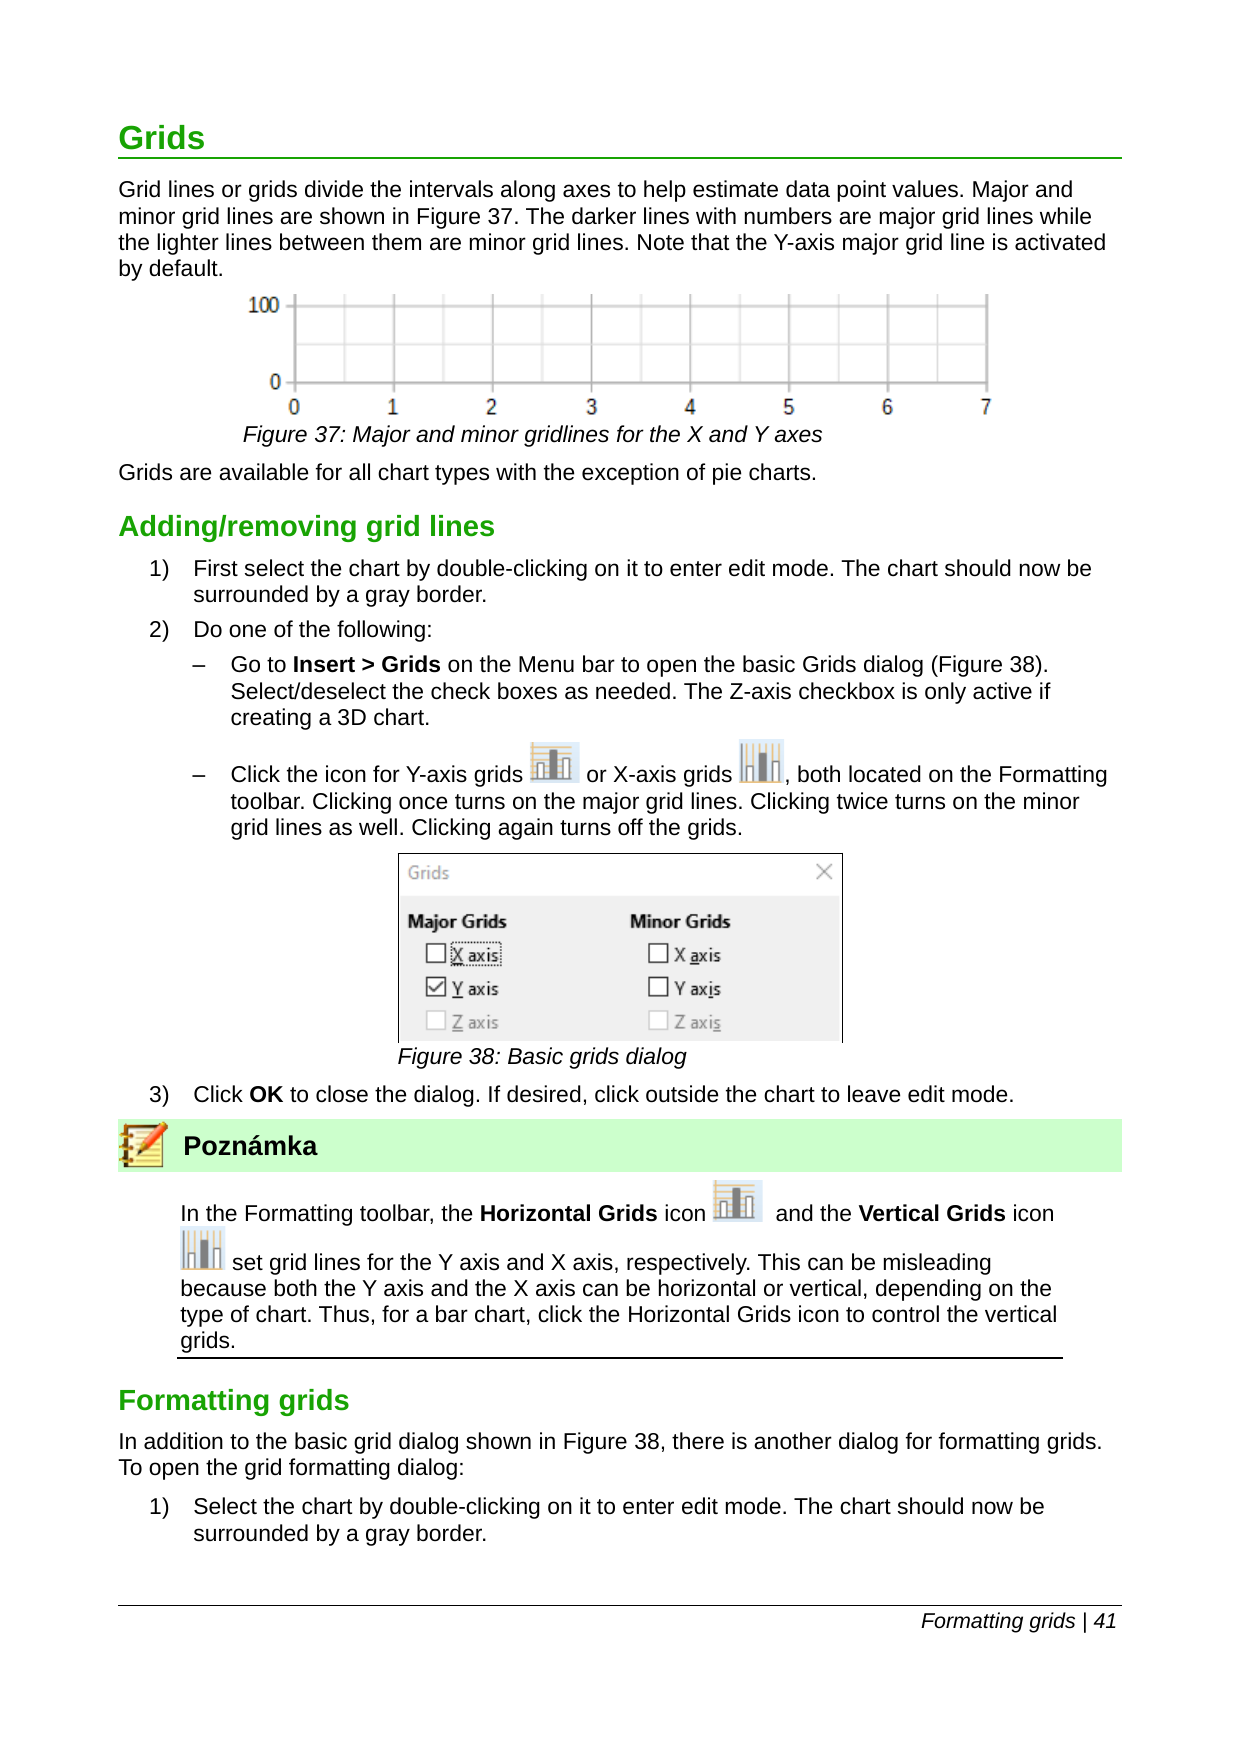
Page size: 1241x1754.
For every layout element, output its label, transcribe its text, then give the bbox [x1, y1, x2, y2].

subtitle Adding/removing grid lines [118, 509, 1122, 543]
text Grid lines or grids divide the intervals along axes to help estimate data point values. Major and minor grid lines are shown in Figure 37. The darker lines with numbers are major grid lines while the lighter lines between them are minor grid lines. Note that the Y-axis major grid line is activated by default. [118, 176, 1122, 282]
subtitle Formatting grids [118, 1383, 1122, 1416]
list Do one of the following: [169, 616, 1122, 642]
picture [180, 1226, 226, 1270]
picture [712, 1180, 763, 1222]
list First select the chart by double-clicking on it to enter edit mode. The chart should now be surrounded by a gray border. [169, 554, 1122, 607]
text Figure 37: Major and minor gridlines for the X and Y axes [243, 421, 997, 447]
subtitle Poznámka [118, 1119, 1122, 1172]
text In the Formatting toolbar, the Horizontal Grids icon and the Vertical Grids icon set grid lines for the Y axis and X axis, respectively. This can be misleading because both the Y axis and the X axis can be horizontal or vertical, depending on the type of chart. Thus, for a bar chart, click the Horizontal Grids icon to control the vertical grids. [177, 1178, 1063, 1357]
picture [242, 294, 998, 421]
list Select the chart by double-clicking on it to enter edit mode. The chart should now be surrounded by a gray border. [169, 1493, 1122, 1546]
list Go to Insert > Grids on the Menu bar to open the basic Grids dialog (Figure 38). Select/deselect the check boxes as needed. The Z-axis checkbox is only active if creating a 3D chart. [192, 651, 1122, 730]
picture [119, 1120, 170, 1171]
subtitle Grids [118, 118, 1122, 157]
picture [529, 742, 580, 783]
list Click OK to close the dialog. If desired, click outside the chart to leave edit mode. [169, 1081, 1122, 1108]
picture [738, 739, 785, 783]
text In addition to the basic grid dialog shown in Figure 38, there is another dialog for formatting grids. To open the grid formatting dialog: [118, 1428, 1122, 1481]
list Click the icon for Y-axis grids or X-axis grids , both located on the Formatting toolbar. Clicking once turns on the major grid lines. Clicking twice turns on the minor grid lines as well. Clicking again turns off the grids. [192, 739, 1122, 841]
text Figure 38: Basic grids dialog [397, 854, 843, 1069]
picture [400, 855, 840, 1041]
text Grids are available for all chart types with the exception of pie charts. [118, 459, 1122, 486]
